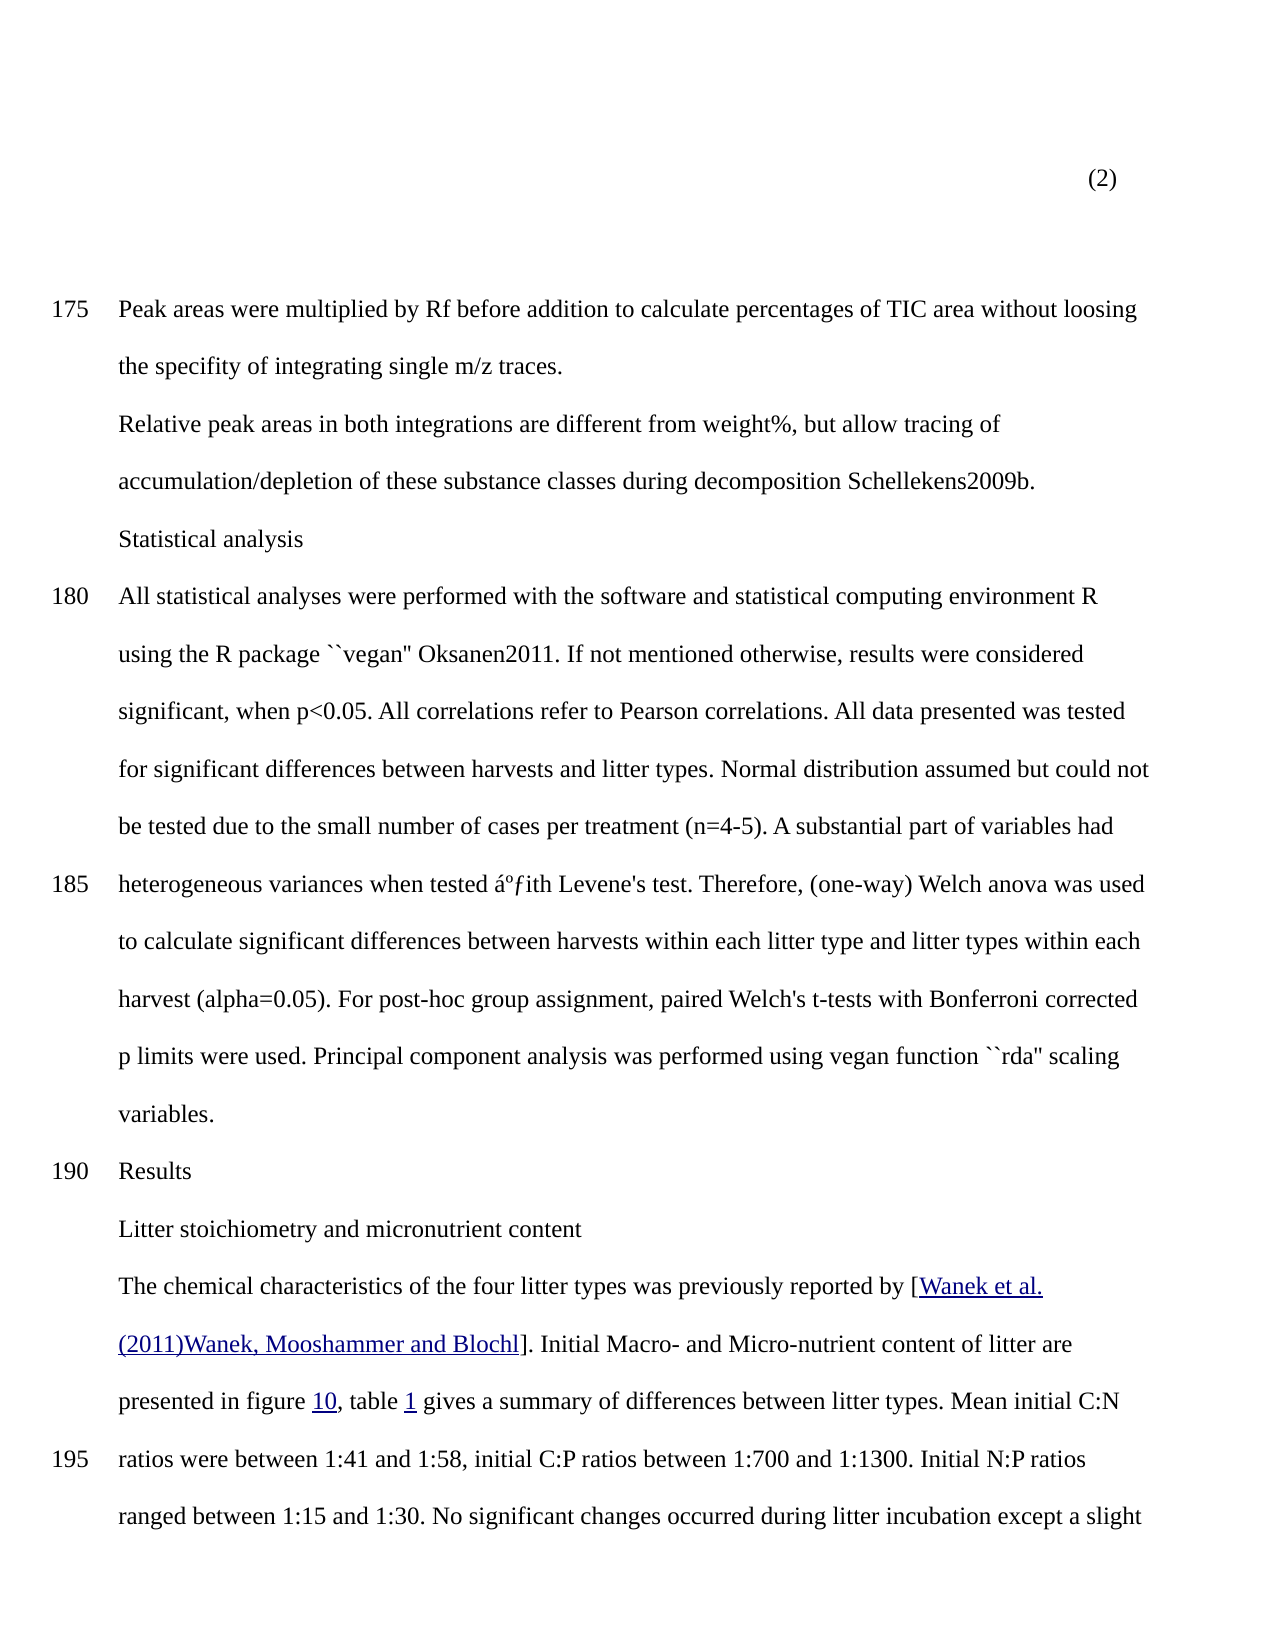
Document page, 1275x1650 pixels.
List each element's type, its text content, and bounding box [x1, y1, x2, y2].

text The chemical characteristics of the four litter types was previously reported by [Wanek et al.(2011)Wanek, Mooshammer and Blochl]. Initial Macro- and Micro-nutrient content of litter are presented in figure 10, table 1 gives a summary of differences between litter types. Mean initial C:N ratios were between 1:41 and 1:58, initial C:P ratios between 1:700 and 1:1300. Initial N:P ratios ranged between 1:15 and 1:30. No significant changes occurred during litter incubation except a slight [118, 1271, 1157, 1530]
table_header (2) [1085, 118, 1157, 236]
text Statistical analysis [118, 524, 1157, 553]
table_header [118, 118, 1085, 236]
text Relative peak areas in both integrations are different from weight%, but allow tracing of accumulation/depletion of these substance classes during decomposition Schellekens2009b. [118, 409, 1157, 495]
text All statistical analyses were performed with the software and statistical computing environment R using the R package ``vegan'' Oksanen2011. If not mentioned otherwise, results were considered significant, when p<0.05. All correlations refer to Pearson correlations. All data presented was tested for significant differences between harvests and litter types. Normal distribution assumed but could not be tested due to the small number of cases per treatment (n=4-5). A substantial part of variables had heterogeneous variances when tested áºƒith Levene's test. Therefore, (one-way) Welch anova was used to calculate significant differences between harvests within each litter type and litter types within each harvest (alpha=0.05). For post-hoc group assignment, paired Welch's t-tests with Bonferroni corrected p limits were used. Principal component analysis was performed using vegan function ``rda'' scaling variables. [118, 581, 1157, 1128]
text Results [118, 1156, 1157, 1185]
text Peak areas were multiplied by Rf before addition to calculate percentages of TIC area without loosing the specifity of integrating single m/z traces. [118, 294, 1157, 380]
text Litter stoichiometry and micronutrient content [118, 1214, 1157, 1243]
